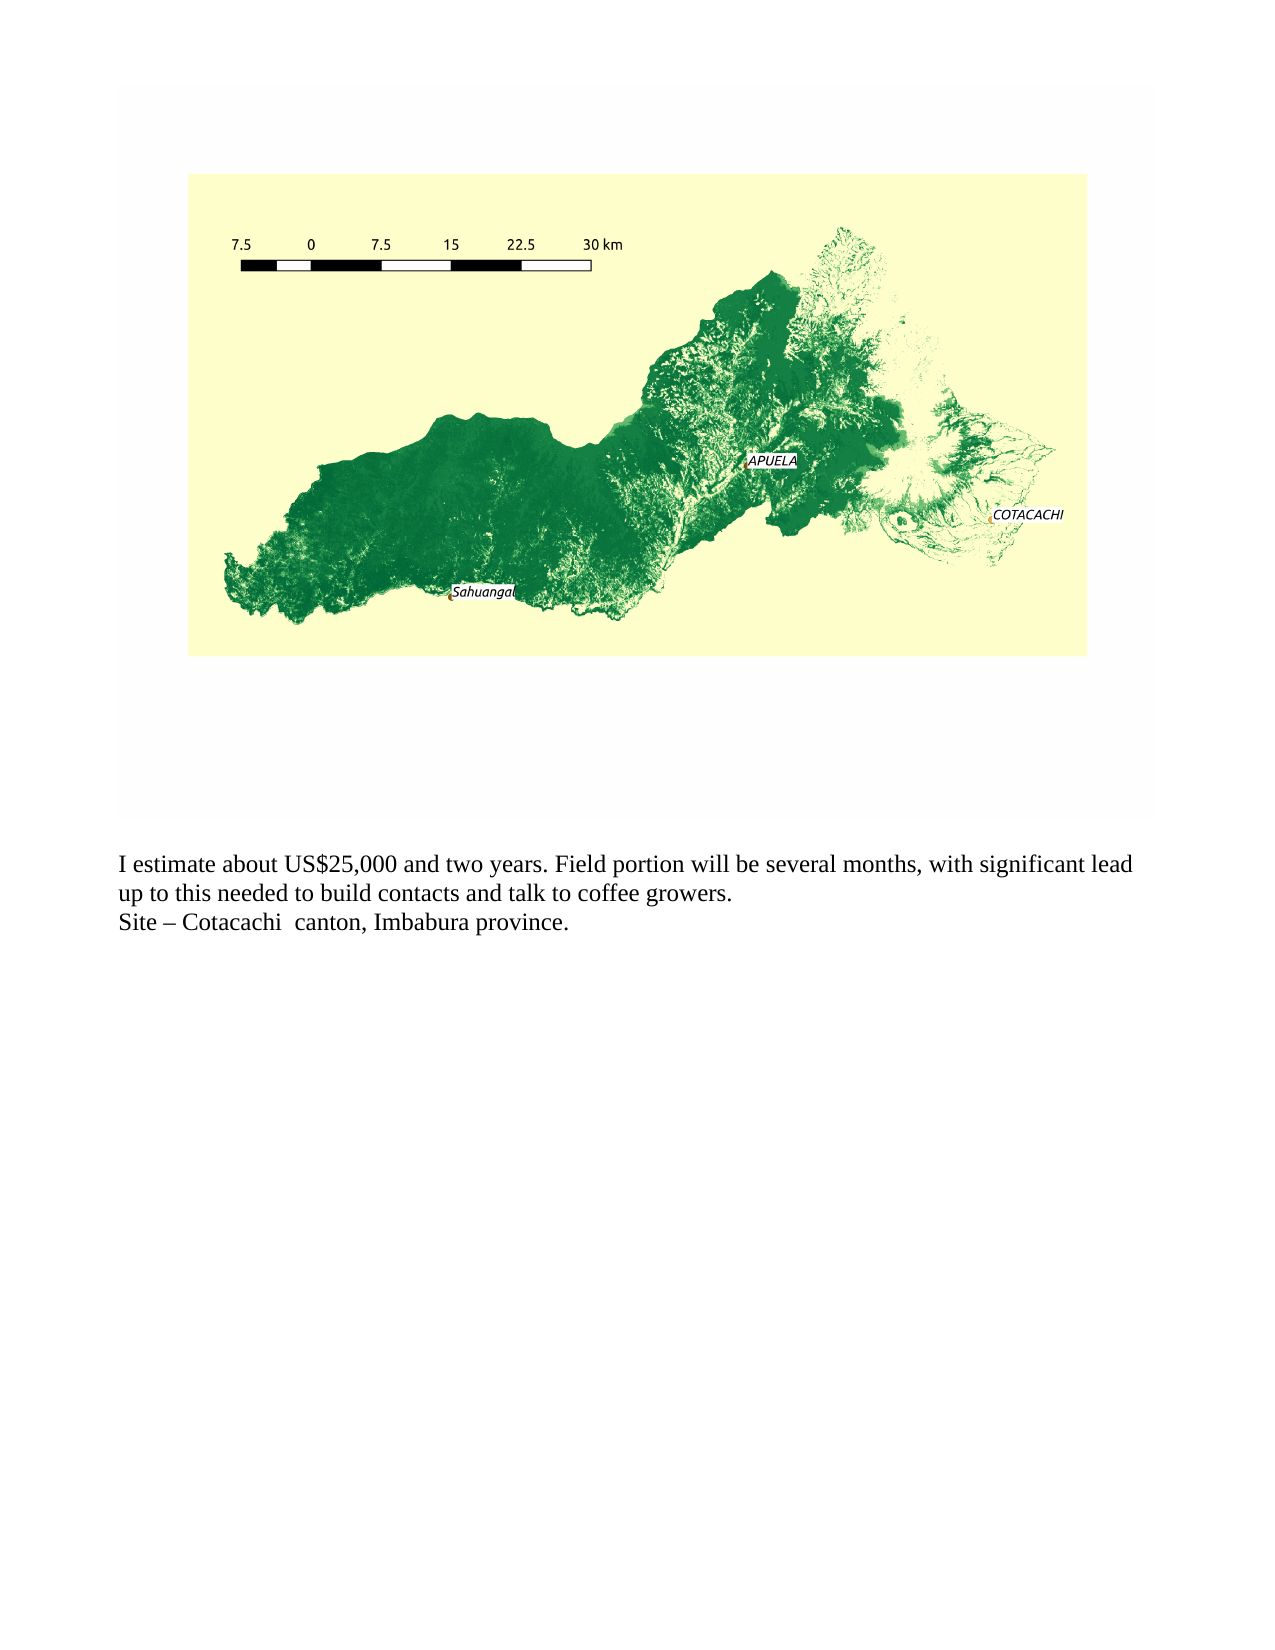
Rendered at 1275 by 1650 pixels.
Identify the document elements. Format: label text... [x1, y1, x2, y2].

text Site – Cotacachi canton, Imbabura province. [118, 907, 1157, 936]
text I estimate about US$25,000 and two years. Field portion will be several months, with significant lead up to this needed to build contacts and talk to coffee growers. [118, 849, 1157, 907]
picture [118, 86, 1157, 821]
